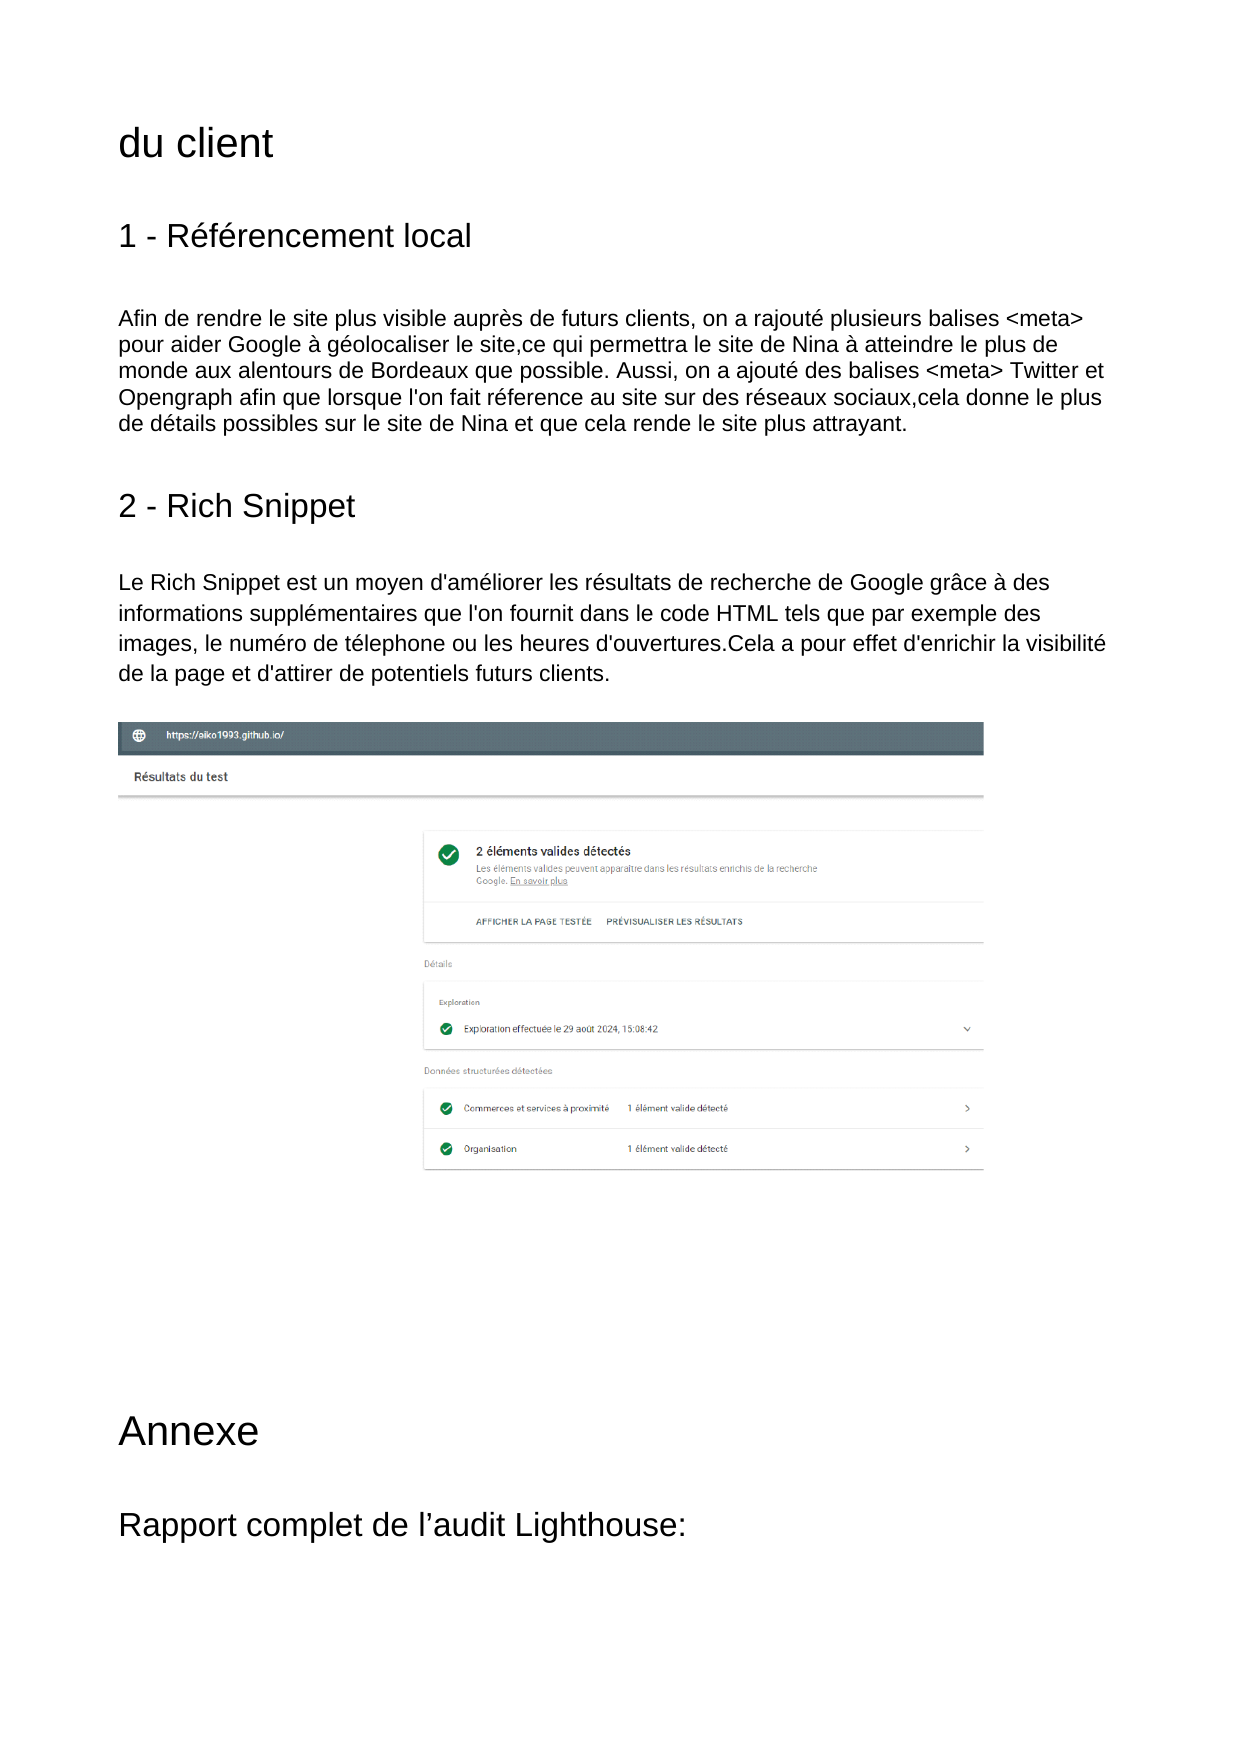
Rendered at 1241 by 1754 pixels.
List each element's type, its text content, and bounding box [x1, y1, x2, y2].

text 1 - Référencement local [118, 216, 1122, 254]
text du client [118, 118, 1122, 166]
text Rapport complet de l’audit Lighthouse: [118, 1505, 1122, 1543]
text Afin de rendre le site plus visible auprès de futurs clients, on a rajouté plusieurs balises <meta> pour aider Google à géolocaliser le site,ce qui permettra le site de Nina à atteindre le plus de monde aux alentours de Bordeaux que possible. Aussi, on a ajouté des balises <meta> Twitter et Opengraph afin que lorsque l'on fait réference au site sur des réseaux sociaux,cela donne le plus de détails possibles sur le site de Nina et que cela rende le site plus attrayant. [118, 304, 1122, 436]
text Annexe [118, 1407, 1122, 1455]
text 2 - Rich Snippet [118, 486, 1122, 525]
text Le Rich Snippet est un moyen d'améliorer les résultats de recherche de Google grâce à des informations supplémentaires que l'on fournit dans le code HTML tels que par exemple des images, le numéro de télephone ou les heures d'ouvertures.Cela a pour effet d'enrichir la visibilité de la page et d'attirer de potentiels futurs clients. [118, 569, 1122, 686]
